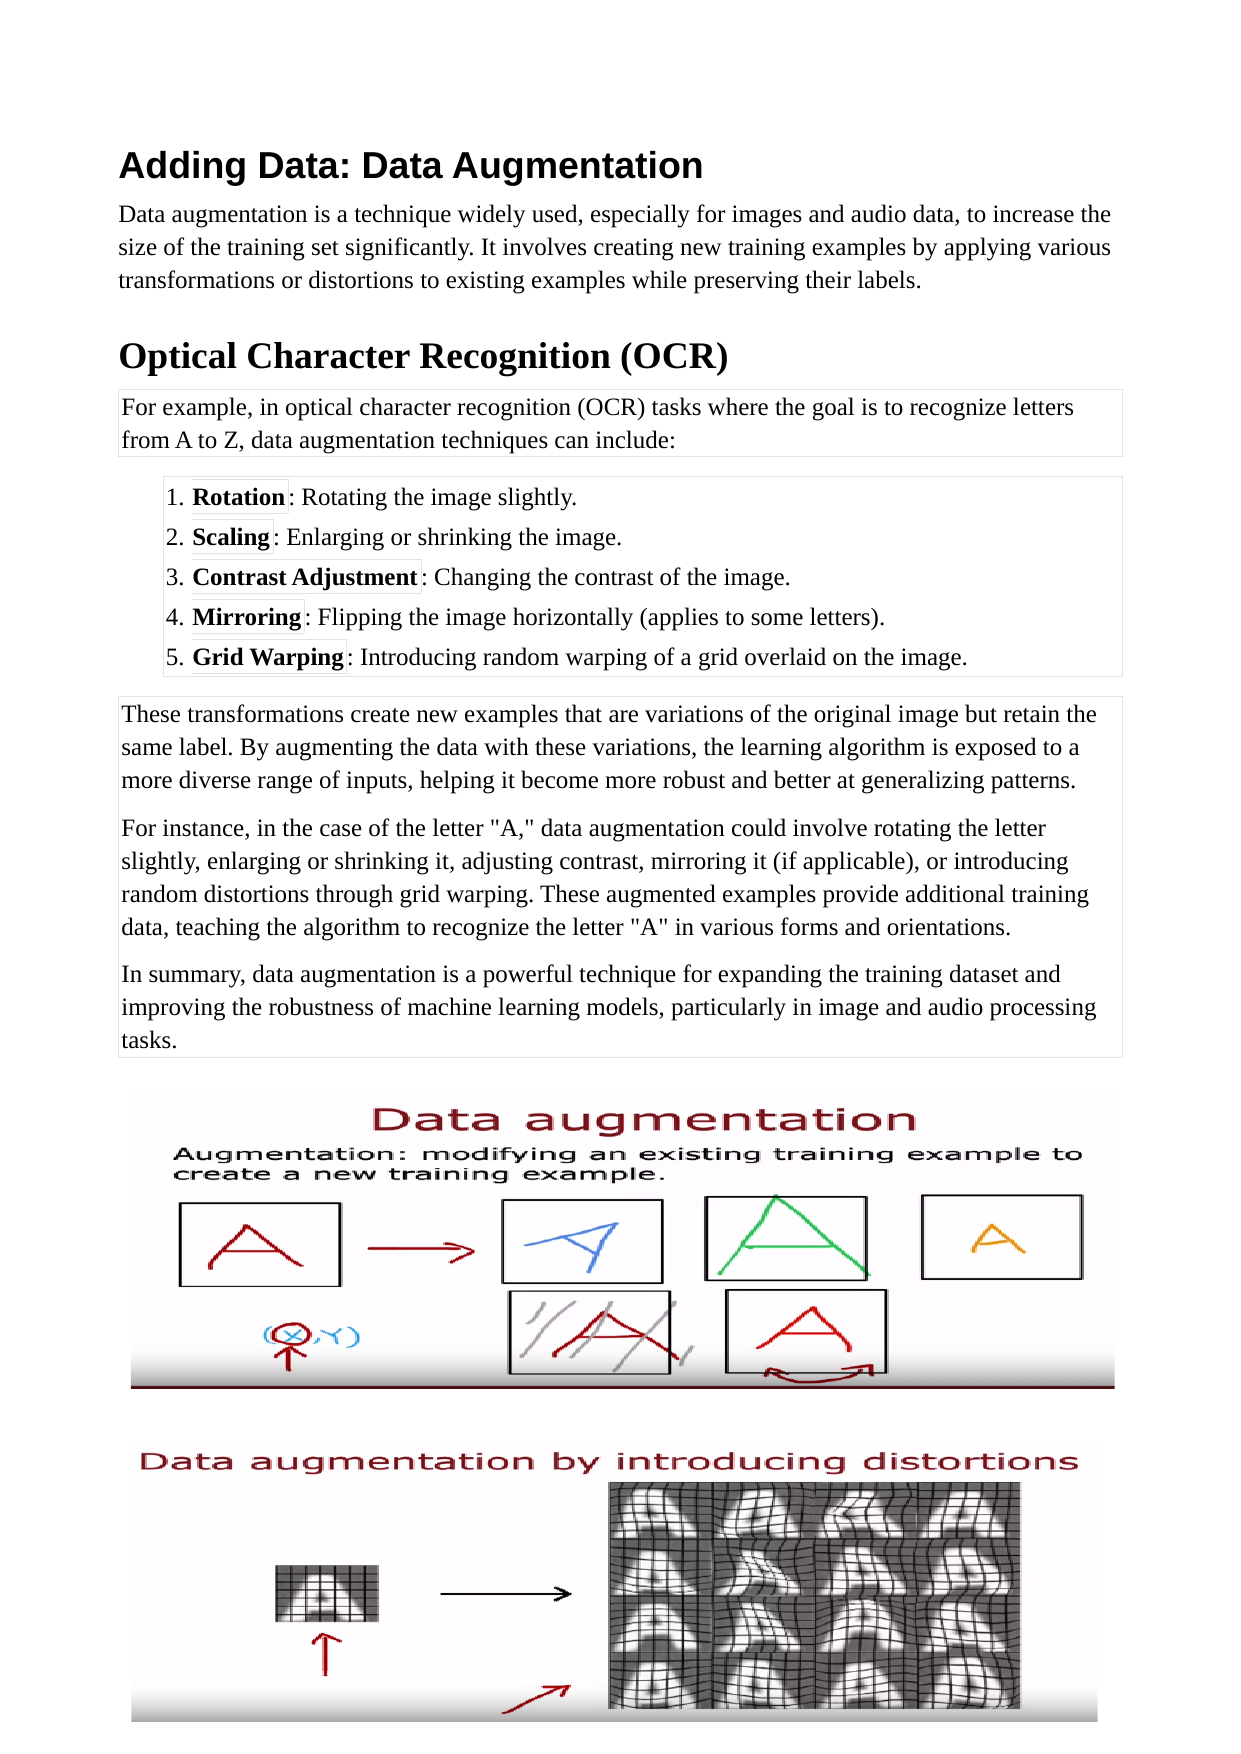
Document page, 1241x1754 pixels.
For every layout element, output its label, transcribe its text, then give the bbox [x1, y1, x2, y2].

list Grid Warping: Introducing random warping of a grid overlaid on the image. [164, 636, 1122, 676]
subtitle Optical Character Recognition (OCR) [118, 333, 1122, 376]
list Mirroring: Flipping the image horizontally (applies to some letters). [164, 596, 1122, 633]
picture [131, 1441, 1098, 1722]
list Rotation: Rotating the image slightly. [164, 477, 1122, 513]
subtitle Adding Data: Data Augmentation [118, 143, 1122, 186]
text Data augmentation is a technique widely used, especially for images and audio data, to increase the size of the training set significantly. It involves creating new training examples by applying various transformations or distortions to existing examples while preserving their labels. [118, 199, 1122, 293]
text In summary, data augmentation is a powerful technique for expanding the training dataset and improving the robustness of machine learning models, particularly in image and audio processing tasks. [119, 956, 1122, 1057]
text For instance, in the case of the letter "A," data augmentation could involve rotating the letter slightly, enlarging or shrinking it, adjusting contrast, mirroring it (if applicable), or introducing random distortions through grid warping. These augmented examples provide additional training data, teaching the algorithm to recognize the letter "A" in various forms and orientations. [119, 810, 1122, 941]
text These transformations create new examples that are variations of the original image but retain the same label. By augmenting the data with these variations, the learning algorithm is exposed to a more diverse range of inputs, helping it become more robust and better at generalizing patterns. [119, 697, 1122, 794]
list Scaling: Enlarging or shrinking the image. [164, 516, 1122, 553]
list Contrast Adjustment: Changing the contrast of the image. [164, 556, 1122, 593]
text For example, in optical character recognition (OCR) tasks where the goal is to recognize letters from A to Z, data augmentation techniques can include: [119, 390, 1122, 456]
picture [130, 1091, 1115, 1389]
